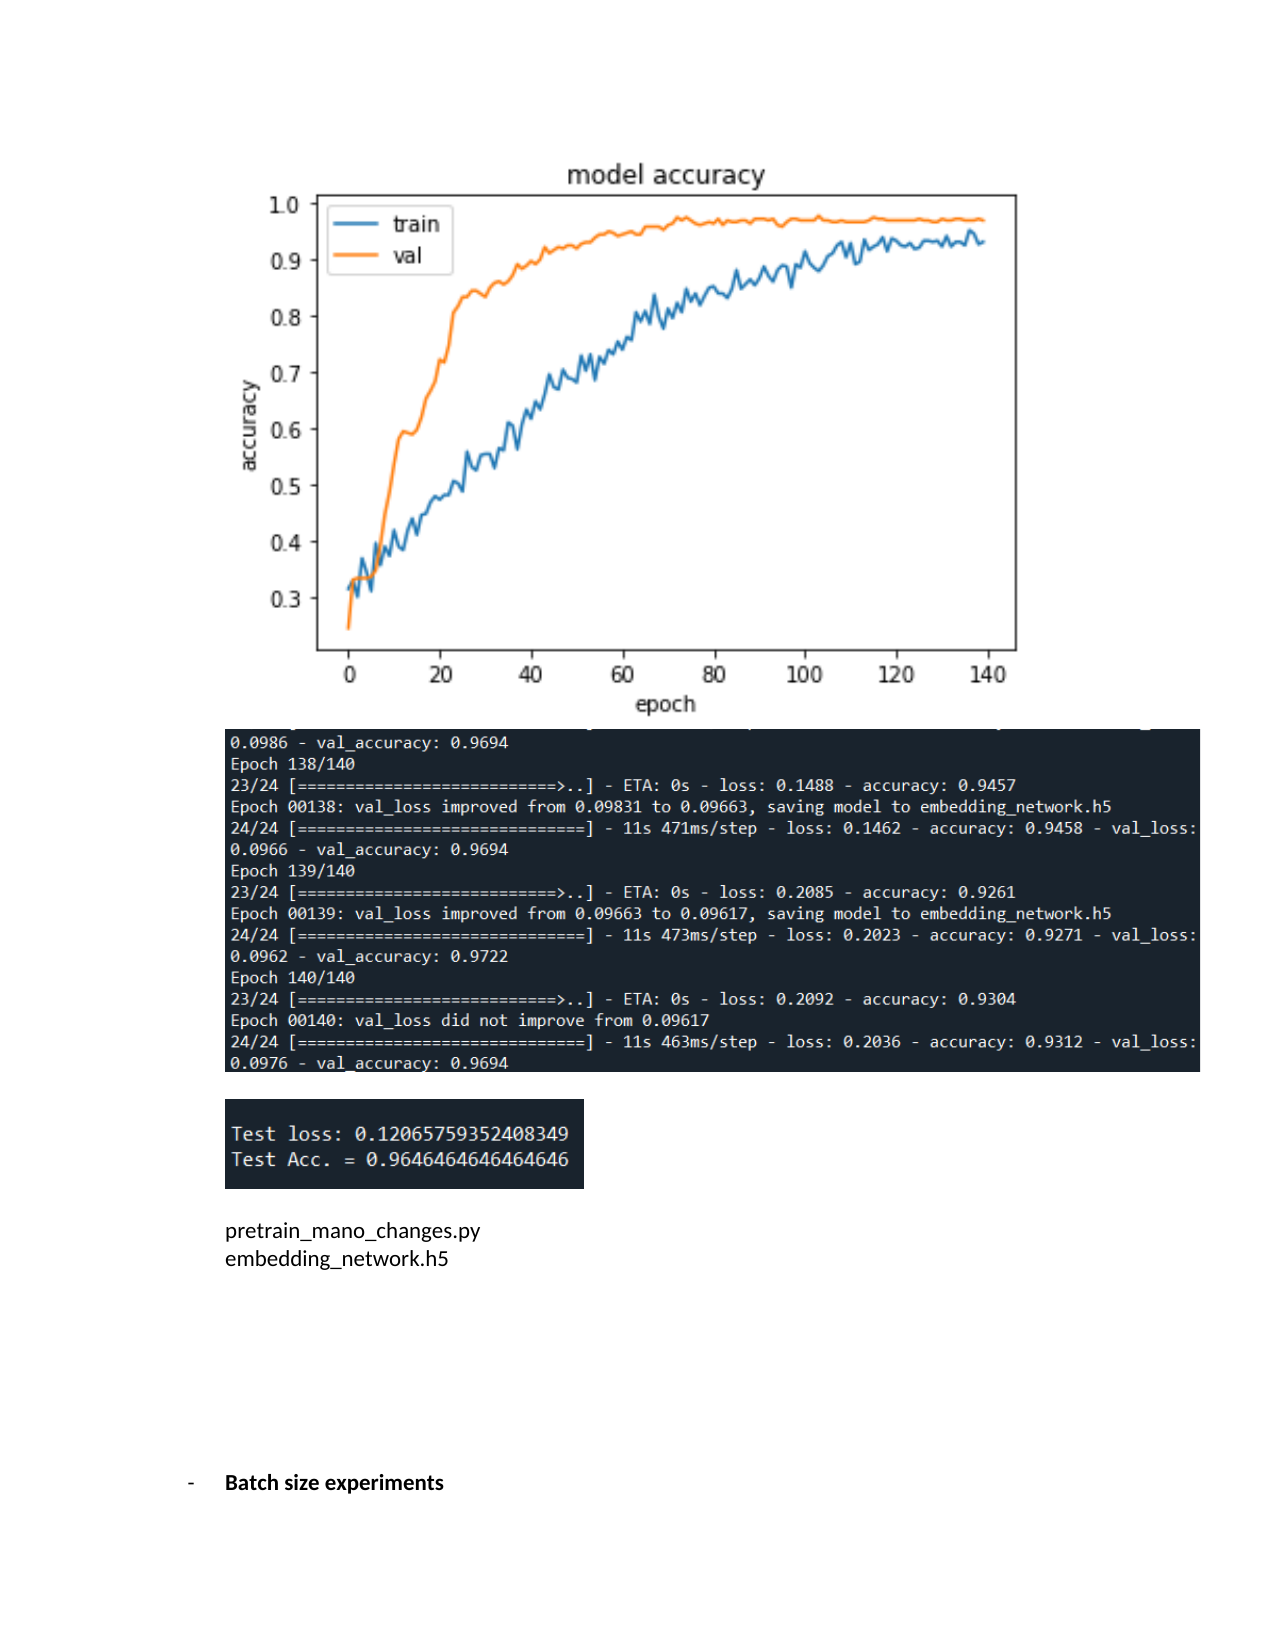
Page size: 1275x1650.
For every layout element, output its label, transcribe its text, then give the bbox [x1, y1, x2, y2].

list embedding_network.h5 [225, 1244, 1125, 1272]
list Batch size experiments [187, 1468, 1125, 1497]
list pretrain_mano_changes.py [225, 1216, 1125, 1244]
